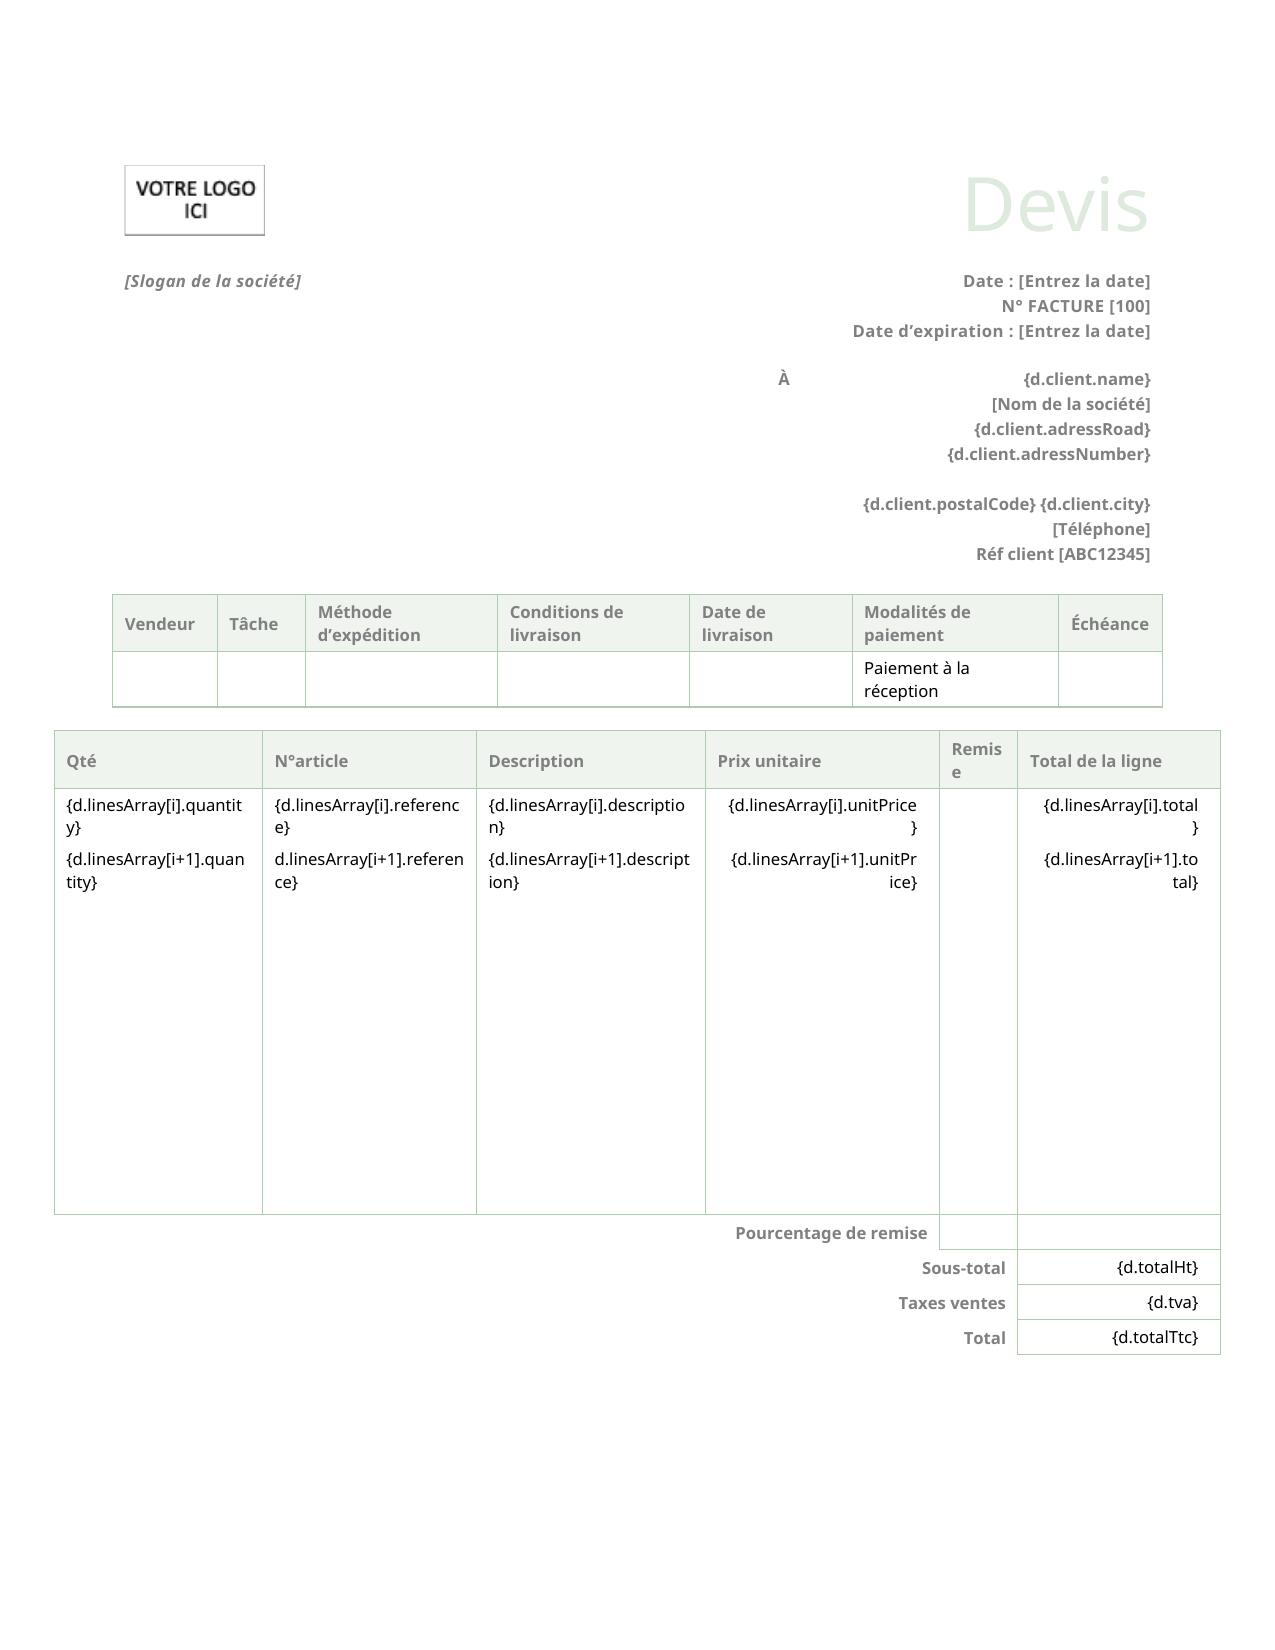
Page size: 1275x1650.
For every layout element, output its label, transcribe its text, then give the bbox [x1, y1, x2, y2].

table_cell [477, 898, 705, 929]
table_header Qté [55, 731, 262, 788]
table_cell [477, 1151, 705, 1182]
table_header Conditions de livraison [498, 595, 689, 651]
table_cell [477, 1088, 705, 1119]
table_cell [263, 1151, 476, 1182]
table_header Total de la ligne [1018, 731, 1220, 788]
table_cell [940, 1119, 1017, 1151]
table_cell [55, 1056, 262, 1087]
table_cell [263, 1088, 476, 1119]
table_cell {d.linesArray[i].reference} [263, 789, 476, 843]
table_cell Paiement à la réception [853, 652, 1058, 706]
table_cell [55, 993, 262, 1024]
table_cell [690, 652, 852, 706]
table_cell [706, 1183, 939, 1214]
table_cell [940, 1056, 1017, 1087]
table_cell [477, 1024, 705, 1056]
table_cell Sous-total [54, 1249, 1017, 1284]
table_cell [263, 1056, 476, 1087]
table_header Échéance [1059, 595, 1162, 651]
table_cell {d.tva} [1018, 1285, 1220, 1319]
table_header Prix unitaire [706, 731, 939, 788]
table_cell [706, 1024, 939, 1056]
table_cell [263, 1183, 476, 1214]
table_cell [55, 929, 262, 961]
table_cell [477, 1183, 705, 1214]
table_cell {d.linesArray[i+1].description} [477, 843, 705, 897]
table_cell [940, 1215, 1017, 1249]
table_cell [498, 652, 689, 706]
table_cell [706, 1088, 939, 1119]
table_cell [55, 1088, 262, 1119]
table_cell [1018, 1215, 1220, 1249]
table_cell {d.linesArray[i].description} [477, 789, 705, 843]
table_cell [706, 1119, 939, 1151]
table_cell Total [54, 1319, 1017, 1354]
table_header Vendeur [113, 595, 217, 651]
table_cell [263, 929, 476, 961]
table_cell [940, 898, 1017, 929]
table_cell {d.linesArray[i+1].quantity} [55, 843, 262, 897]
table_cell [706, 1151, 939, 1182]
table_cell [55, 1151, 262, 1182]
table_cell [1018, 1056, 1220, 1087]
table_header Tâche [218, 595, 305, 651]
table_cell Date : [Entrez la date] N° FACTURE [100] Date d’expiration : [Entrez la date] [801, 254, 1162, 350]
table_cell [706, 961, 939, 992]
table_cell [706, 898, 939, 929]
table_cell [477, 1056, 705, 1087]
table_header Description [477, 731, 705, 788]
table_cell {d.linesArray[i+1].unitPrice} [706, 843, 939, 897]
table_cell [940, 1151, 1017, 1182]
table_cell [55, 1024, 262, 1056]
table_cell [940, 961, 1017, 992]
table_cell [940, 929, 1017, 961]
table_cell [1018, 929, 1220, 961]
table_cell [263, 993, 476, 1024]
table_cell [263, 961, 476, 992]
table_cell [477, 1119, 705, 1151]
table_cell [1018, 961, 1220, 992]
table_cell [1018, 1088, 1220, 1119]
table_cell [706, 993, 939, 1024]
table_cell [1018, 898, 1220, 929]
table_cell [1018, 1119, 1220, 1151]
table_cell [1018, 1151, 1220, 1182]
table_cell [940, 1024, 1017, 1056]
table_cell [940, 1183, 1017, 1214]
table_cell [Slogan de la société] [113, 254, 801, 350]
table_header [113, 150, 283, 254]
table_cell [55, 961, 262, 992]
table_cell [218, 652, 305, 706]
table_cell [940, 993, 1017, 1024]
table_cell {d.linesArray[i].total} [1018, 789, 1220, 843]
table_cell [263, 1119, 476, 1151]
table_cell Pourcentage de remise [54, 1215, 939, 1249]
table_cell d.linesArray[i+1].reference} [263, 843, 476, 897]
table_cell [1059, 652, 1162, 706]
table_cell À [113, 350, 801, 571]
table_header Méthode d’expédition [306, 595, 497, 651]
table_cell [940, 843, 1017, 897]
table_cell {d.totalTtc} [1018, 1320, 1220, 1354]
table_cell [1018, 1024, 1220, 1056]
table_cell [940, 1088, 1017, 1119]
table_cell {d.linesArray[i+1].total} [1018, 843, 1220, 897]
table_header Date de livraison [690, 595, 852, 651]
table_cell {d.linesArray[i].unitPrice} [706, 789, 939, 843]
table_cell [113, 652, 217, 706]
table_header N°article [263, 731, 476, 788]
table_cell [55, 1119, 262, 1151]
table_cell [263, 1024, 476, 1056]
table_header Modalités de paiement [853, 595, 1058, 651]
table_cell [940, 789, 1017, 843]
table_cell {d.linesArray[i].quantity} [55, 789, 262, 843]
table_header Remise [940, 731, 1017, 788]
table_cell [477, 929, 705, 961]
table_cell Taxes ventes [54, 1284, 1017, 1319]
table_cell [477, 961, 705, 992]
table_cell [706, 1056, 939, 1087]
table_cell [263, 898, 476, 929]
table_cell [1018, 993, 1220, 1024]
table_cell [55, 898, 262, 929]
table_cell [706, 929, 939, 961]
table_cell [55, 1183, 262, 1214]
table_header Devis [284, 150, 1162, 254]
table_cell [306, 652, 497, 706]
table_cell {d.totalHt} [1018, 1250, 1220, 1284]
table_cell {d.client.name} [Nom de la société] {d.client.adressRoad} {d.client.adressNumber} {d.client.postalCode} {d.client.city} [Téléphone] Réf client [ABC12345] [801, 350, 1162, 571]
table_cell [1018, 1183, 1220, 1214]
table_cell [477, 993, 705, 1024]
